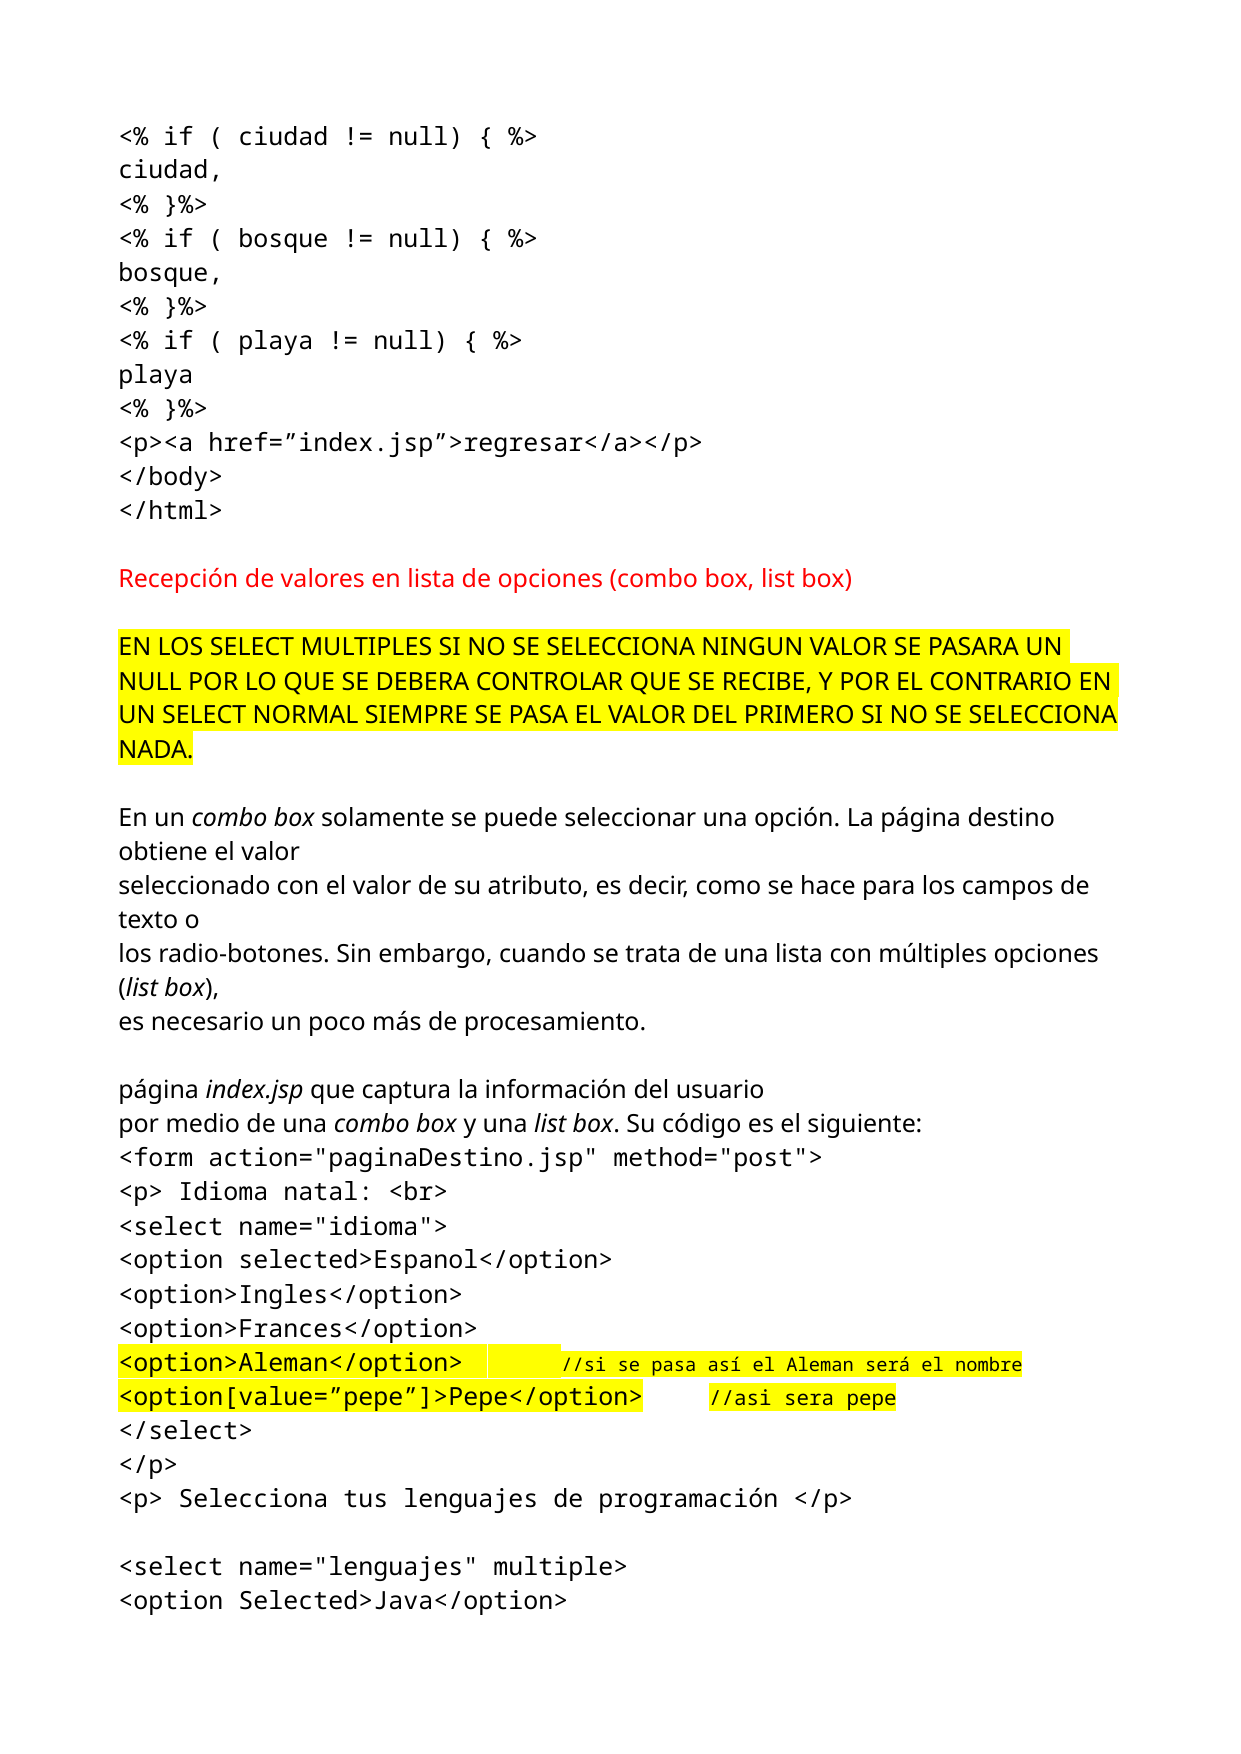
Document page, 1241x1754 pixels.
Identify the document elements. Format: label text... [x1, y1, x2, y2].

text </body> [118, 459, 1122, 493]
text EN LOS SELECT MULTIPLES SI NO SE SELECCIONA NINGUN VALOR SE PASARA UN NULL POR LO QUE SE DEBERA CONTROLAR QUE SE RECIBE, Y POR EL CONTRARIO EN UN SELECT NORMAL SIEMPRE SE PASA EL VALOR DEL PRIMERO SI NO SE SELECCIONA NADA. [118, 629, 1122, 765]
text <option[value=”pepe”]>Pepe</option> //asi sera pepe [118, 1378, 1122, 1412]
text <p><a href=”index.jsp”>regresar</a></p> [118, 425, 1122, 459]
text <option selected>Espanol</option> [118, 1242, 1122, 1276]
text <% if ( playa != null) { %> [118, 322, 1122, 357]
text <% }%> [118, 391, 1122, 425]
text seleccionado con el valor de su atributo, es decir, como se hace para los campos de texto o [118, 867, 1122, 936]
text los radio-botones. Sin embargo, cuando se trata de una lista con múltiples opciones (list box), [118, 936, 1122, 1004]
text <select name="lenguajes" multiple> [118, 1549, 1122, 1583]
text ciudad, [118, 152, 1122, 186]
text por medio de una combo box y una list box. Su código es el siguiente: [118, 1106, 1122, 1140]
text <% }%> [118, 288, 1122, 322]
text </select> [118, 1412, 1122, 1447]
text <option>Aleman</option> //si se pasa así el Aleman será el nombre [118, 1344, 1122, 1378]
text <% if ( bosque != null) { %> [118, 220, 1122, 254]
text <select name="idioma"> [118, 1208, 1122, 1242]
text Recepción de valores en lista de opciones (combo box, list box) [118, 561, 1122, 595]
text </html> [118, 493, 1122, 527]
text playa [118, 357, 1122, 391]
text <p> Idioma natal: <br> [118, 1174, 1122, 1208]
text <option Selected>Java</option>> [118, 1583, 1122, 1617]
text <form action="paginaDestino.jsp" method="post"> [118, 1140, 1122, 1174]
text <p> Selecciona tus lenguajes de programación </p> [118, 1481, 1122, 1515]
text En un combo box solamente se puede seleccionar una opción. La página destino obtiene el valor [118, 799, 1122, 867]
text <option>Ingles</option> [118, 1276, 1122, 1310]
text es necesario un poco más de procesamiento. [118, 1004, 1122, 1038]
text <option>Frances</option> [118, 1310, 1122, 1344]
text <% }%> [118, 186, 1122, 220]
text página index.jsp que captura la información del usuario [118, 1072, 1122, 1106]
text <% if ( ciudad != null) { %> [118, 118, 1122, 152]
text </p> [118, 1447, 1122, 1481]
text bosque, [118, 254, 1122, 288]
